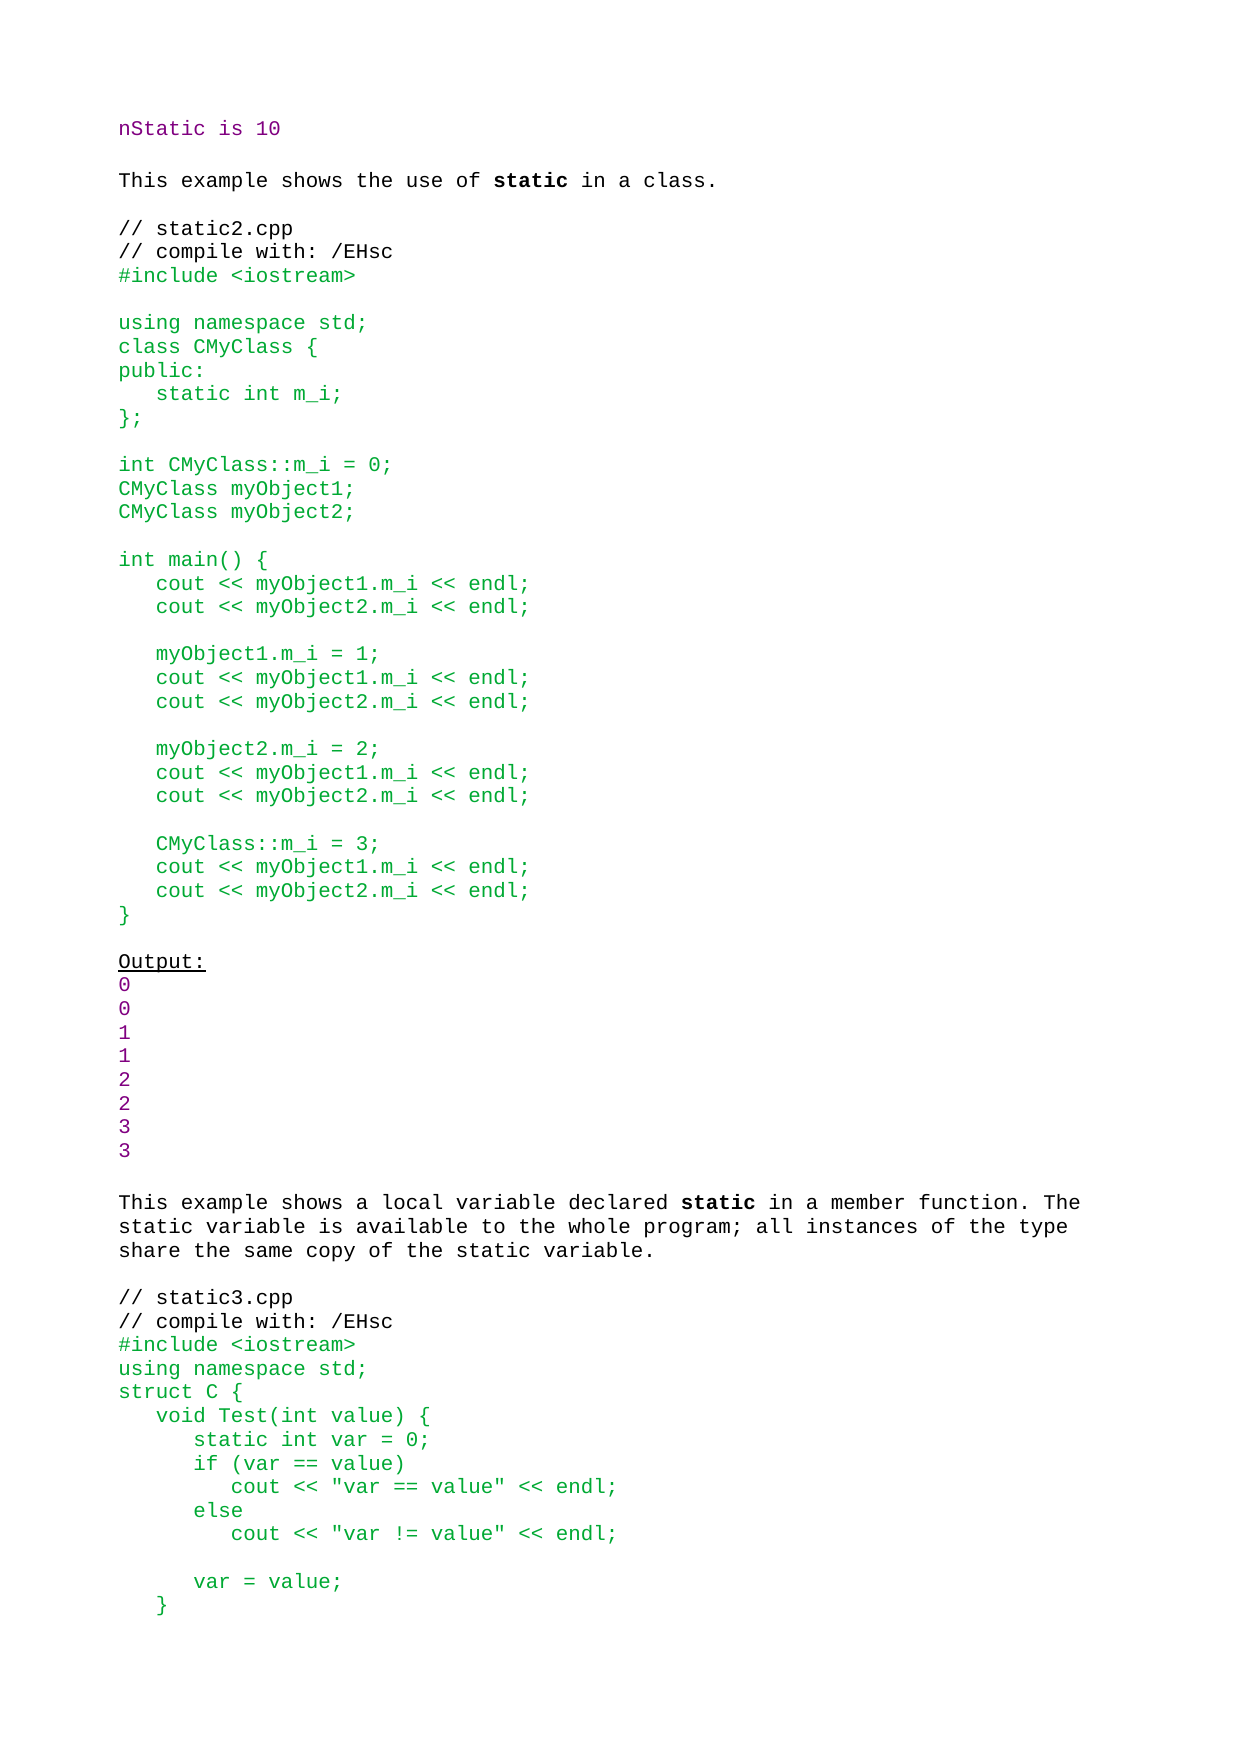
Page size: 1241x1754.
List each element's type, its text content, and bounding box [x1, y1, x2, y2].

text #include <iostream> [118, 1334, 1122, 1358]
text 2 [118, 1093, 1122, 1116]
text #include <iostream> [118, 265, 1122, 289]
text This example shows the use of static in a class. [118, 171, 1122, 194]
text myObject1.m_i = 1; [118, 643, 1122, 667]
text 3 [118, 1116, 1122, 1140]
text nStatic is 10 [118, 118, 1122, 142]
text cout << myObject1.m_i << endl; [118, 856, 1122, 880]
text CMyClass myObject1; [118, 478, 1122, 502]
text 0 [118, 998, 1122, 1022]
text public: [118, 360, 1122, 383]
text myObject2.m_i = 2; [118, 738, 1122, 762]
text 1 [118, 1045, 1122, 1069]
text struct C { [118, 1382, 1122, 1405]
text int main() { [118, 549, 1122, 572]
text cout << "var == value" << endl; [118, 1476, 1122, 1500]
text 0 [118, 974, 1122, 998]
text }; [118, 407, 1122, 431]
text else [118, 1500, 1122, 1523]
text using namespace std; [118, 312, 1122, 336]
text This example shows a local variable declared static in a member function. The static variable is available to the whole program; all instances of the type share the same copy of the static variable. [118, 1192, 1122, 1263]
text cout << myObject1.m_i << endl; [118, 572, 1122, 596]
text 3 [118, 1140, 1122, 1164]
text cout << myObject1.m_i << endl; [118, 762, 1122, 785]
text void Test(int value) { [118, 1405, 1122, 1429]
text // static3.cpp [118, 1287, 1122, 1311]
text cout << myObject2.m_i << endl; [118, 596, 1122, 620]
text // compile with: /EHsc [118, 241, 1122, 265]
text 2 [118, 1069, 1122, 1093]
text // compile with: /EHsc [118, 1311, 1122, 1334]
text static int var = 0; [118, 1429, 1122, 1452]
text } [118, 903, 1122, 927]
text Output: [118, 951, 1122, 974]
text cout << "var != value" << endl; [118, 1523, 1122, 1547]
text CMyClass myObject2; [118, 502, 1122, 525]
text if (var == value) [118, 1452, 1122, 1476]
text using namespace std; [118, 1358, 1122, 1382]
text class CMyClass { [118, 336, 1122, 360]
text CMyClass::m_i = 3; [118, 833, 1122, 856]
text 1 [118, 1022, 1122, 1045]
text cout << myObject2.m_i << endl; [118, 691, 1122, 714]
text cout << myObject2.m_i << endl; [118, 785, 1122, 809]
text // static2.cpp [118, 218, 1122, 241]
text var = value; [118, 1571, 1122, 1594]
text static int m_i; [118, 383, 1122, 407]
text cout << myObject1.m_i << endl; [118, 667, 1122, 691]
text cout << myObject2.m_i << endl; [118, 880, 1122, 903]
text } [118, 1594, 1122, 1618]
text int CMyClass::m_i = 0; [118, 454, 1122, 478]
